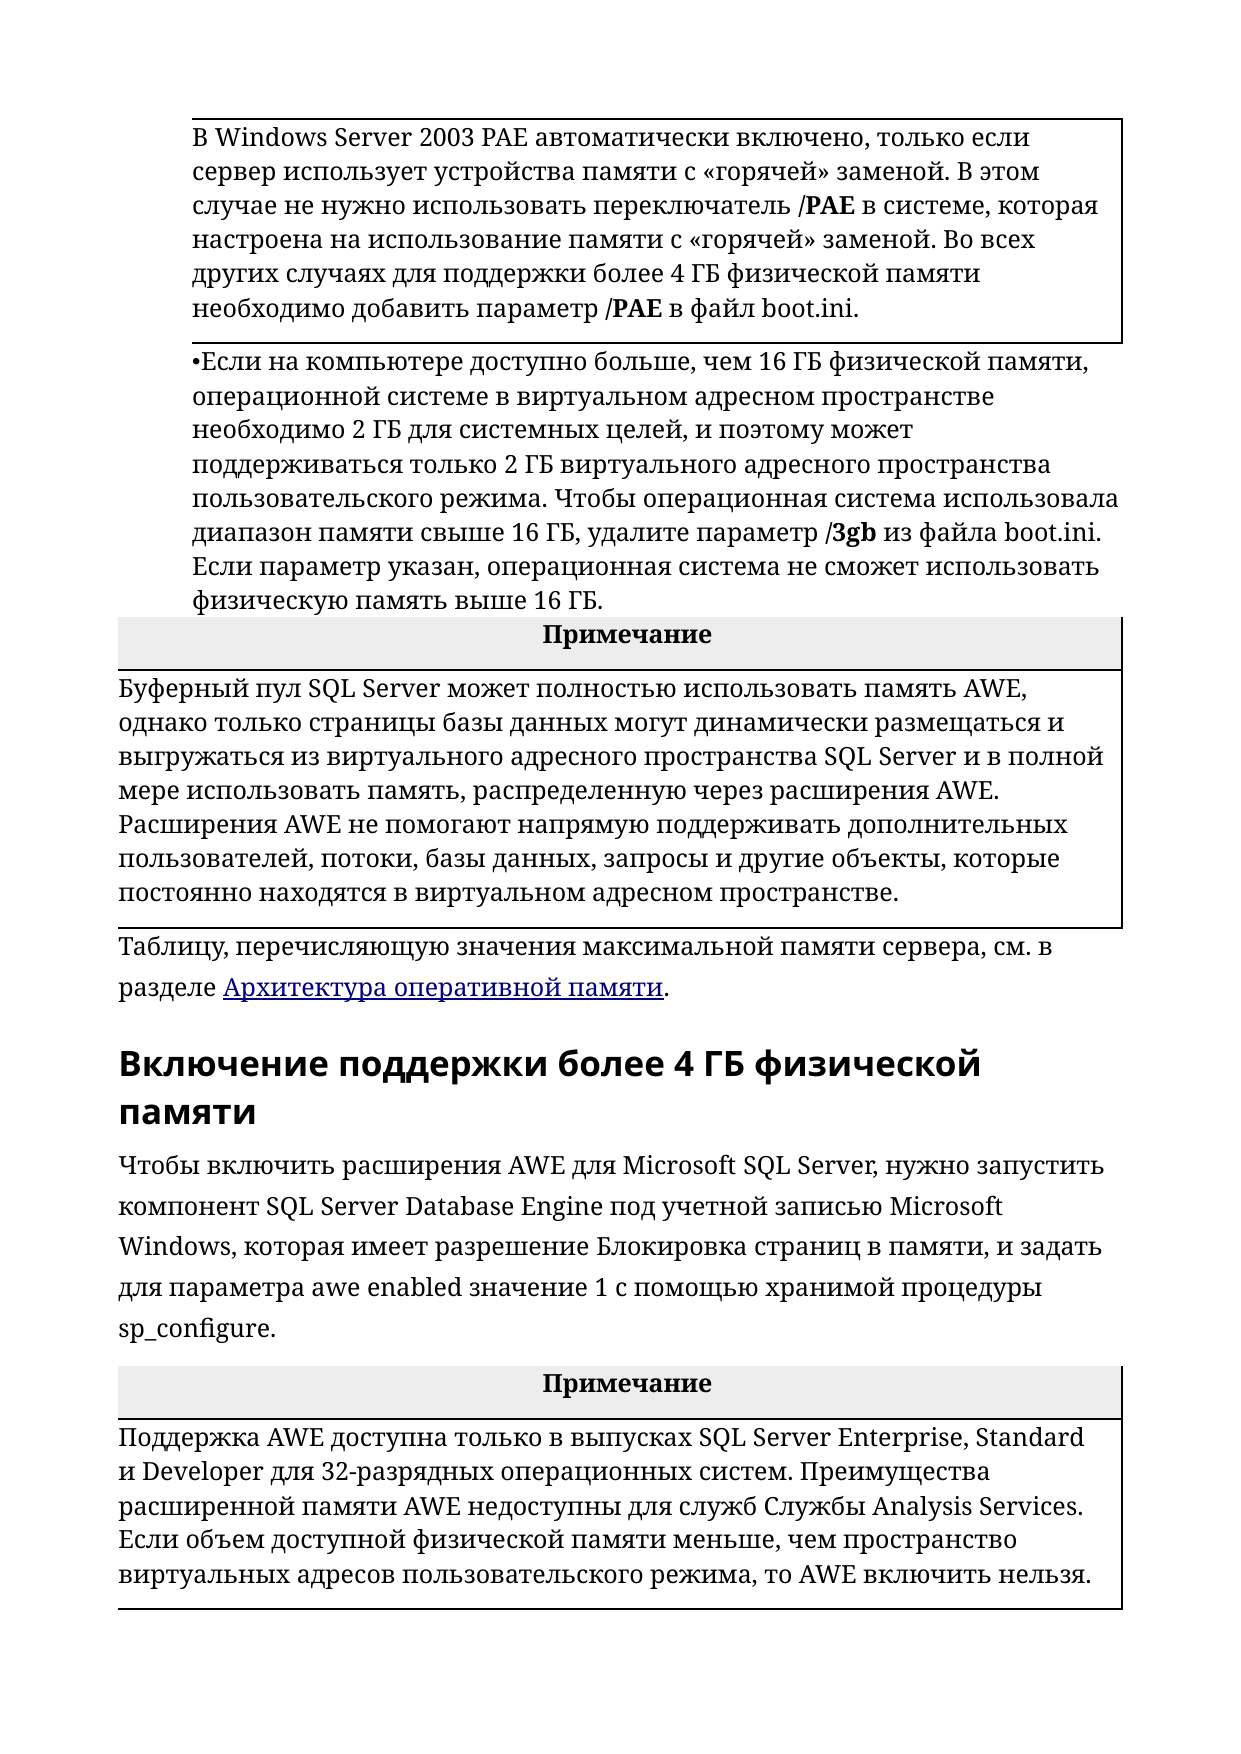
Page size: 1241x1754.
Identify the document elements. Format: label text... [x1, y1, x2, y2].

picture [513, 618, 543, 644]
table_cell Поддержка AWE доступна только в выпусках SQL Server Enterprise, Standard и Developer для 32-разрядных операционных систем. Преимущества расширенной памяти AWE недоступны для служб Службы Analysis Services. Если объем доступной физической памяти меньше, чем пространство виртуальных адресов пользовательского режима, то AWE включить нельзя. [118, 1420, 1121, 1608]
subtitle Включение поддержки более 4 ГБ физической памяти [118, 1039, 1122, 1135]
text Таблицу, перечисляющую значения максимальной памяти сервера, см. в разделе Архитектура оперативной памяти. [118, 929, 1122, 1003]
table_cell В Windows Server 2003 PAE автоматически включено, только если сервер использует устройства памяти с «горячей» заменой. В этом случае не нужно использовать переключатель /PAE в системе, которая настроена на использование памяти с «горячей» заменой. Во всех других случаях для поддержки более 4 ГБ физической памяти необходимо добавить параметр /PAE в файл boot.ini. [192, 120, 1121, 342]
table_cell Буферный пул SQL Server может полностью использовать память AWE, однако только страницы базы данных могут динамически размещаться и выгружаться из виртуального адресного пространства SQL Server и в полной мере использовать память, распределенную через расширения AWE. Расширения AWE не помогают напрямую поддерживать дополнительных пользователей, потоки, базы данных, запросы и другие объекты, которые постоянно находятся в виртуальном адресном пространстве. [118, 671, 1121, 927]
text Чтобы включить расширения AWE для Microsoft SQL Server, нужно запустить компонент SQL Server Database Engine под учетной записью Microsoft Windows, которая имеет разрешение Блокировка страниц в памяти, и задать для параметра awe enabled значение 1 с помощью хранимой процедуры sp_configure. [118, 1147, 1122, 1345]
list Если на компьютере доступно больше, чем 16 ГБ физической памяти, операционной системе в виртуальном адресном пространстве необходимо 2 ГБ для системных целей, и поэтому может поддерживаться только 2 ГБ виртуального адресного пространства пользовательского режима. Чтобы операционная система использовала диапазон памяти свыше 16 ГБ, удалите параметр /3gb из файла boot.ini. Если параметр указан, операционная система не сможет использовать физическую память выше 16 ГБ. [118, 344, 1122, 617]
picture [513, 1367, 543, 1393]
table_header Примечание [118, 1366, 1121, 1418]
table_header Примечание [118, 617, 1121, 669]
